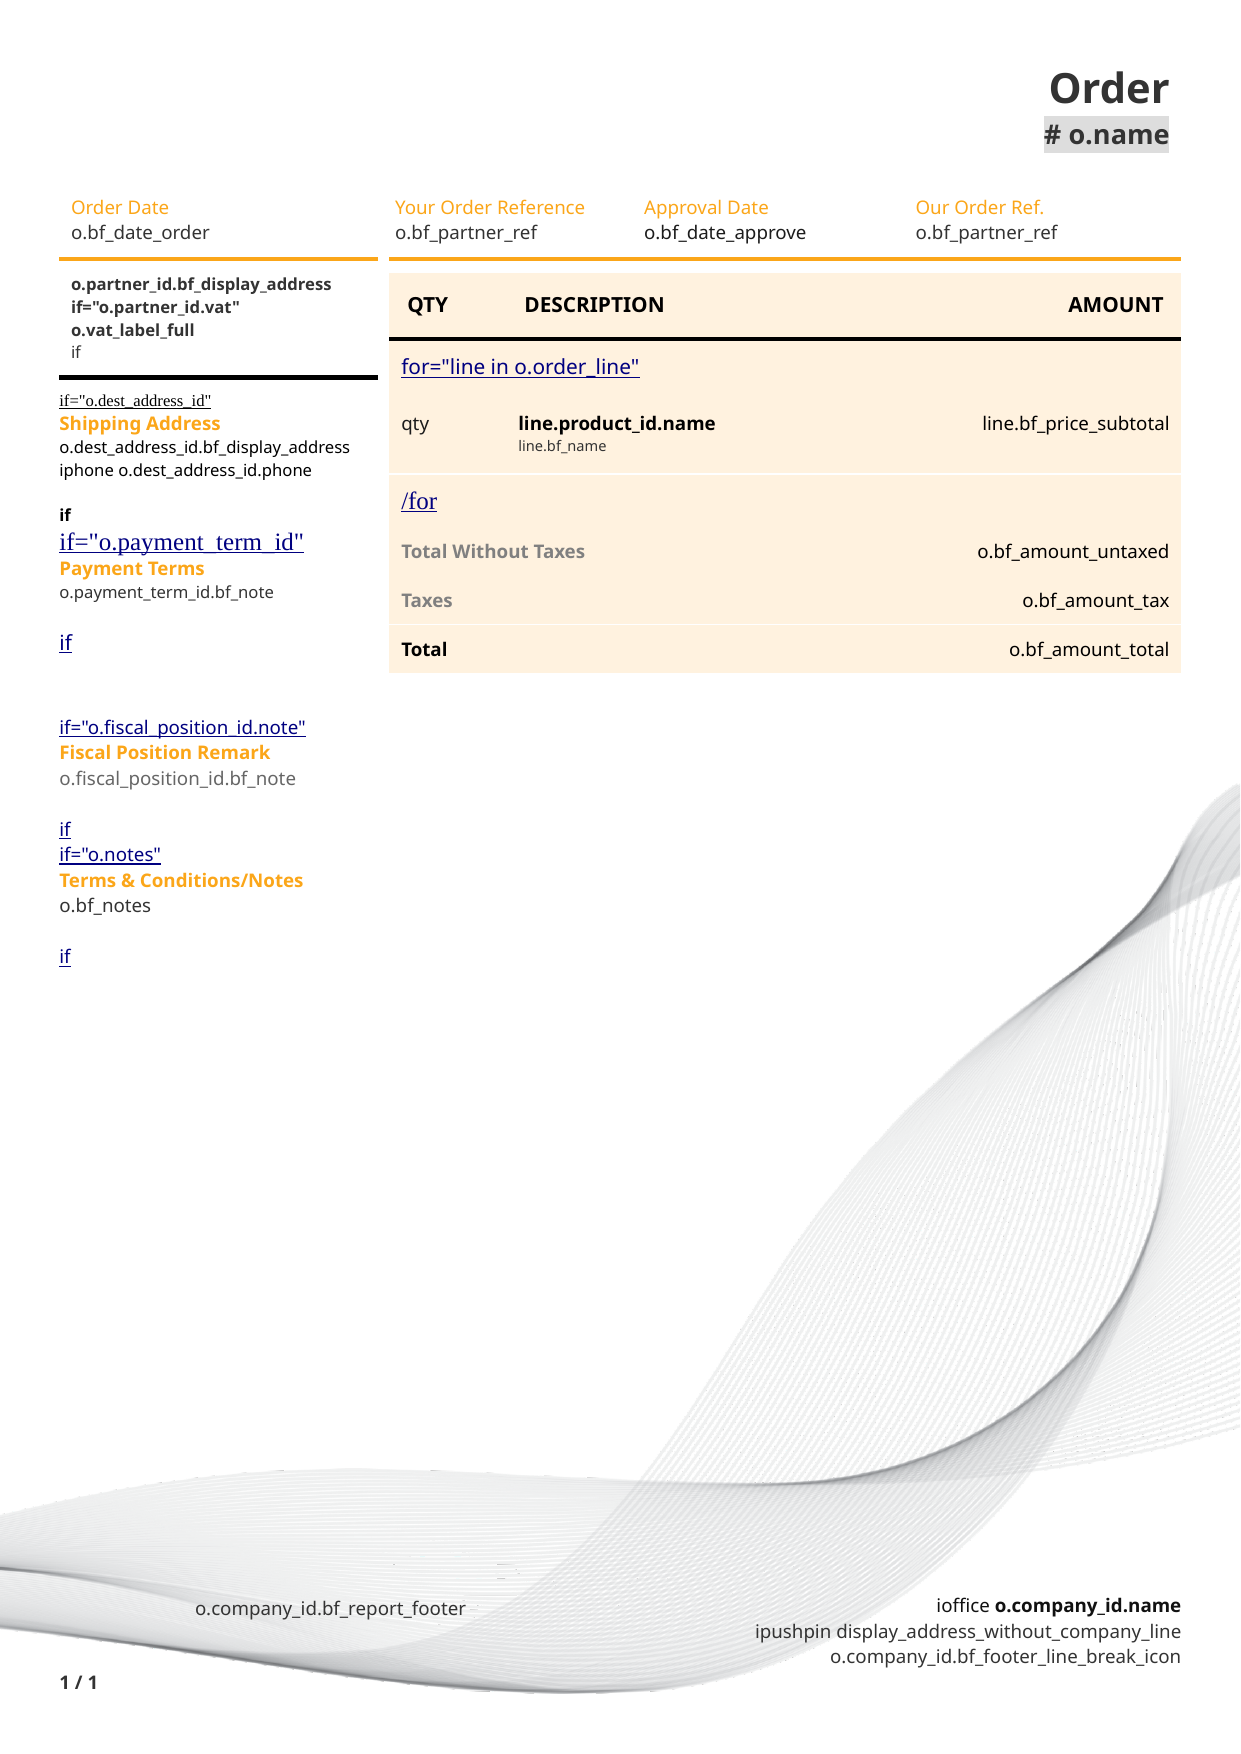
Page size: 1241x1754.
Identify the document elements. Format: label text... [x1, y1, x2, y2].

picture [0, 783, 1241, 1694]
table_cell o.bf_amount_untaxed [955, 526, 1181, 575]
table_cell /for [389, 475, 1181, 526]
table_cell [389, 673, 1181, 685]
table_header DESCRIPTION [506, 273, 955, 337]
table_cell [378, 257, 389, 375]
table_cell o.bf_amount_tax [955, 575, 1181, 624]
table_cell Total [389, 625, 955, 673]
table_header [378, 182, 389, 257]
table_header Our Order Ref. o.bf_partner_ref [910, 182, 1181, 257]
table_header AMOUNT [955, 273, 1181, 337]
table_cell qty [389, 393, 506, 473]
table_cell line.bf_price_subtotal [955, 393, 1181, 473]
table_cell if="o.dest_address_id" Shipping Address o.dest_address_id.bf_display_address iphone o.dest_address_id.phone if if="o.payment_term_id" Payment Terms o.payment_term_id.bf_note if [59, 380, 378, 685]
table_cell [378, 375, 389, 685]
table_header Your Order Reference o.bf_partner_ref [389, 182, 638, 257]
table_cell Taxes [389, 575, 955, 624]
text if="o.fiscal_position_id.note" [59, 714, 1181, 740]
table_cell line.product_id.name line.bf_name [506, 393, 955, 473]
table_cell o.bf_amount_total [955, 625, 1181, 673]
table_cell [389, 261, 1181, 273]
table_header Order Date o.bf_date_order [59, 182, 378, 257]
table_cell Total Without Taxes [389, 526, 955, 575]
table_header Approval Date o.bf_date_approve [638, 182, 909, 257]
table_cell for="line in o.order_line" [389, 341, 1181, 393]
table_cell o.partner_id.bf_display_address if="o.partner_id.vat" o.vat_label_full if [59, 261, 378, 375]
text Fiscal Position Remark [59, 740, 1181, 765]
text o.fiscal_position_id.bf_note [59, 765, 1181, 783]
table_header QTY [389, 273, 506, 337]
